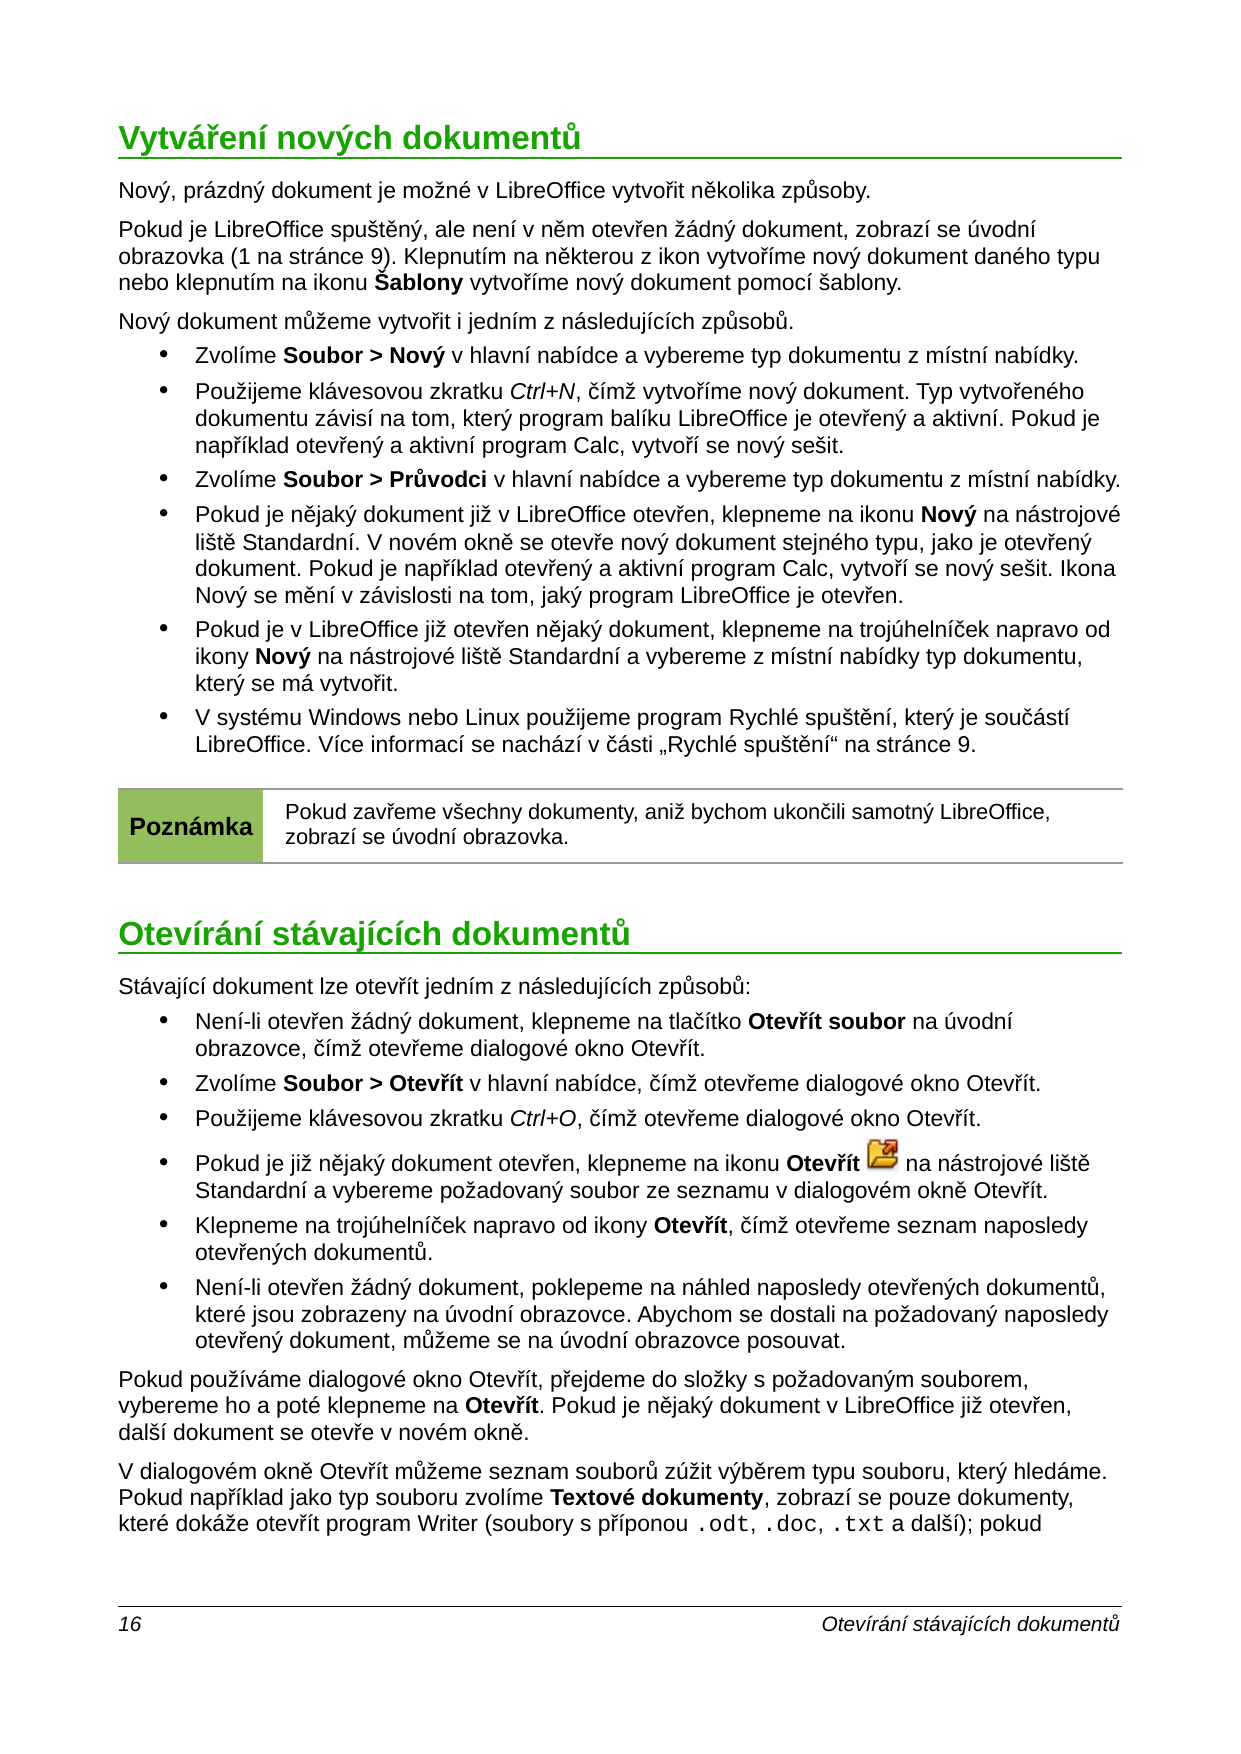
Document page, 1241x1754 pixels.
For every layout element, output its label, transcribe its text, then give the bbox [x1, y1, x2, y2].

text Pokud je LibreOffice spuštěný, ale není v něm otevřen žádný dokument, zobrazí se úvodní obrazovka (obrázek 1 na stránce 8). Klepnutím na některou z ikon vytvoříme nový dokument daného typu nebo klepnutím na ikonu Šablony vytvoříme nový dokument pomocí šablony. [118, 216, 1122, 295]
text V dialogovém okně Otevřít můžeme seznam souborů zúžit výběrem typu souboru, který hledáme. Pokud například jako typ souboru zvolíme Textové dokumenty, zobrazí se pouze dokumenty, které dokáže otevřít program Writer (soubory s příponou .odt, .doc, .txt a další); pokud [118, 1458, 1122, 1539]
list Zvolíme Soubor > Nový v hlavní nabídce a vybereme typ dokumentu z místní nabídky. [156, 341, 1122, 370]
list Není-li otevřen žádný dokument, poklepeme na náhled naposledy otevřených dokumentů, které jsou zobrazeny na úvodní obrazovce. Abychom se dostali na požadovaný naposledy otevřený dokument, můžeme se na úvodní obrazovce posouvat. [156, 1272, 1122, 1354]
subtitle Otevírání stávajících dokumentů [118, 914, 1122, 952]
picture [866, 1138, 900, 1172]
list Zvolíme Soubor > Otevřít v hlavní nabídce, čímž otevřeme dialogové okno Otevřít. [156, 1068, 1122, 1097]
list Pokud je v LibreOffice již otevřen nějaký dokument, klepneme na trojúhelníček napravo od ikony Nový na nástrojové liště Standardní a vybereme z místní nabídky typ dokumentu, který se má vytvořit. [156, 614, 1122, 696]
list Pokud je již nějaký dokument otevřen, klepneme na ikonu Otevřít na nástrojové liště Standardní a vybereme požadovaný soubor ze seznamu v dialogovém okně Otevřít. [156, 1138, 1122, 1204]
list Použijeme klávesovou zkratku Ctrl+N, čímž vytvoříme nový dokument. Typ vytvořeného dokumentu závisí na tom, který program balíku LibreOffice je otevřený a aktivní. Pokud je například otevřený a aktivní program Calc, vytvoří se nový sešit. [156, 376, 1122, 458]
list Nový dokument můžeme vytvořit i jedním z následujících způsobů. [118, 308, 1122, 334]
list V systému Windows nebo Linux použijeme program Rychlé spuštění, který je součástí LibreOffice. Více informací se nachází v části „Rychlé spuštění“ na stránce 8. [156, 702, 1122, 758]
text Nový, prázdný dokument je možné v LibreOffice vytvořit několika způsoby. [118, 177, 1122, 204]
list Stávající dokument lze otevřít jedním z následujících způsobů: [118, 973, 1122, 999]
list Klepneme na trojúhelníček napravo od ikony Otevřít, čímž otevřeme seznam naposledy otevřených dokumentů. [156, 1210, 1122, 1266]
text Pokud používáme dialogové okno Otevřít, přejdeme do složky s požadovaným souborem, vybereme ho a poté klepneme na Otevřít. Pokud je nějaký dokument v LibreOffice již otevřen, další dokument se otevře v novém okně. [118, 1366, 1122, 1445]
list Pokud je nějaký dokument již v LibreOffice otevřen, klepneme na ikonu Nový na nástrojové liště Standardní. V novém okně se otevře nový dokument stejného typu, jako je otevřený dokument. Pokud je například otevřený a aktivní program Calc, vytvoří se nový sešit. Ikona Nový se mění v závislosti na tom, jaký program LibreOffice je otevřen. [156, 500, 1122, 608]
table_header Poznámka [118, 790, 263, 862]
list Zvolíme Soubor > Průvodci v hlavní nabídce a vybereme typ dokumentu z místní nabídky. [156, 464, 1122, 493]
subtitle Vytváření nových dokumentů [118, 118, 1122, 157]
list Není-li otevřen žádný dokument, klepneme na tlačítko Otevřít soubor na úvodní obrazovce, čímž otevřeme dialogové okno Otevřít. [156, 1006, 1122, 1061]
table_header Pokud zavřeme všechny dokumenty, aniž bychom ukončili samotný LibreOffice, zobrazí se úvodní obrazovka. [264, 790, 1122, 862]
list Použijeme klávesovou zkratku Ctrl+O, čímž otevřeme dialogové okno Otevřít. [156, 1103, 1122, 1132]
